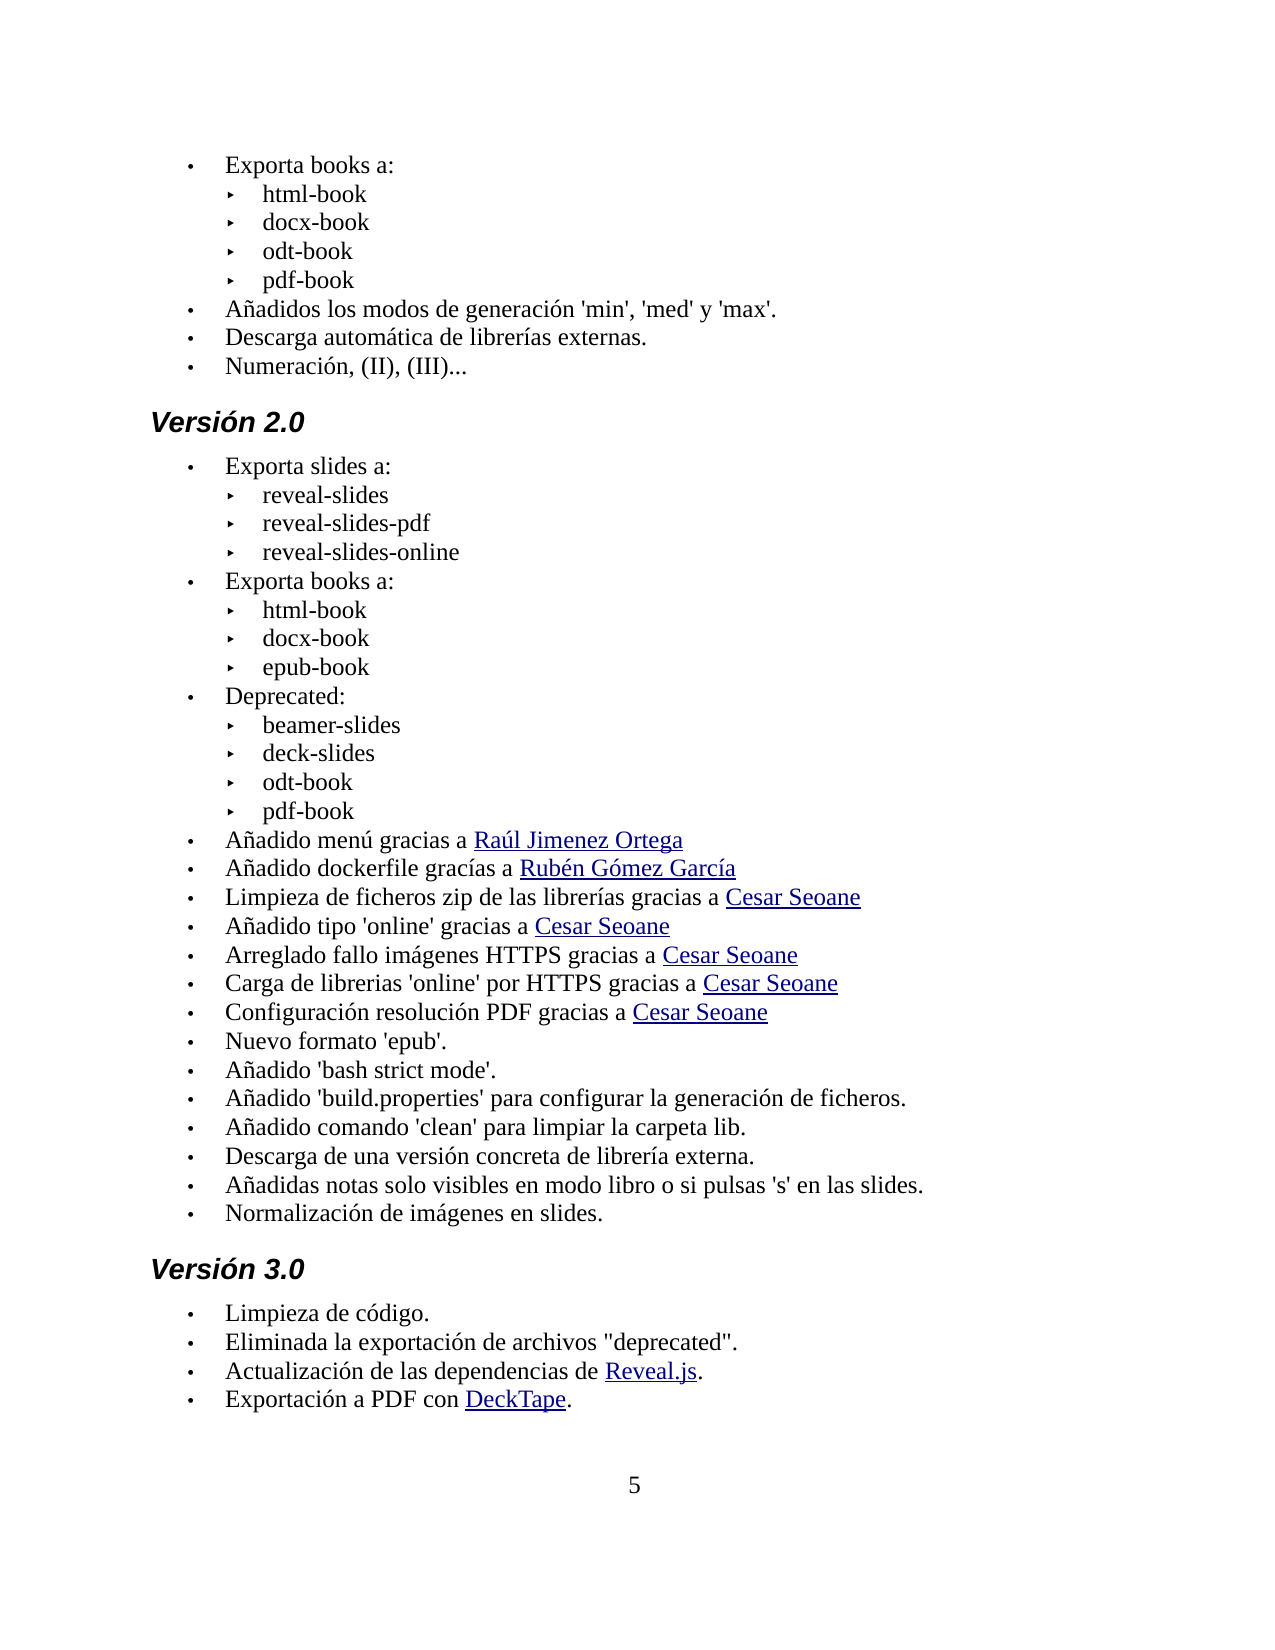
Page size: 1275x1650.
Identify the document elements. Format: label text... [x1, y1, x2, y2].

list Exporta books a: [187, 150, 1125, 179]
list Deprecated: [187, 681, 1125, 710]
list Limpieza de ficheros zip de las librerías gracias a Cesar Seoane [187, 882, 1125, 911]
list Descarga de una versión concreta de librería externa. [187, 1141, 1125, 1170]
list Eliminada la exportación de archivos "deprecated". [187, 1327, 1125, 1356]
list deck-slides [225, 738, 1125, 767]
list Exporta slides a: [187, 451, 1125, 480]
list Exportación a PDF con DeckTape. [187, 1384, 1125, 1413]
subtitle Versión 3.0 [150, 1252, 1125, 1286]
list reveal-slides-pdf [225, 508, 1125, 537]
list Añadidas notas solo visibles en modo libro o si pulsas 's' en las slides. [187, 1170, 1125, 1198]
list odt-book [225, 767, 1125, 796]
list beamer-slides [225, 710, 1125, 738]
list Añadido menú gracias a Raúl Jimenez Ortega [187, 825, 1125, 853]
list Configuración resolución PDF gracias a Cesar Seoane [187, 997, 1125, 1026]
list Añadidos los modos de generación 'min', 'med' y 'max'. [187, 294, 1125, 322]
list pdf-book [225, 265, 1125, 294]
list Carga de librerias 'online' por HTTPS gracias a Cesar Seoane [187, 968, 1125, 997]
list Exporta books a: [187, 566, 1125, 595]
subtitle Versión 2.0 [150, 405, 1125, 438]
list docx-book [225, 623, 1125, 652]
list Normalización de imágenes en slides. [187, 1198, 1125, 1227]
list Nuevo formato 'epub'. [187, 1026, 1125, 1055]
list Añadido dockerfile gracías a Rubén Gómez García [187, 853, 1125, 882]
list Arreglado fallo imágenes HTTPS gracias a Cesar Seoane [187, 940, 1125, 968]
list reveal-slides-online [225, 537, 1125, 566]
list Añadido 'bash strict mode'. [187, 1055, 1125, 1083]
list epub-book [225, 652, 1125, 681]
list Añadido comando 'clean' para limpiar la carpeta lib. [187, 1112, 1125, 1141]
list html-book [225, 179, 1125, 207]
list odt-book [225, 236, 1125, 265]
list pdf-book [225, 796, 1125, 825]
list Descarga automática de librerías externas. [187, 322, 1125, 351]
list reveal-slides [225, 480, 1125, 508]
list docx-book [225, 207, 1125, 236]
list Limpieza de código. [187, 1298, 1125, 1327]
list Numeración, (II), (III)... [187, 351, 1125, 380]
list Añadido tipo 'online' gracias a Cesar Seoane [187, 911, 1125, 940]
list Actualización de las dependencias de Reveal.js. [187, 1356, 1125, 1384]
list Añadido 'build.properties' para configurar la generación de ficheros. [187, 1083, 1125, 1112]
list html-book [225, 595, 1125, 623]
